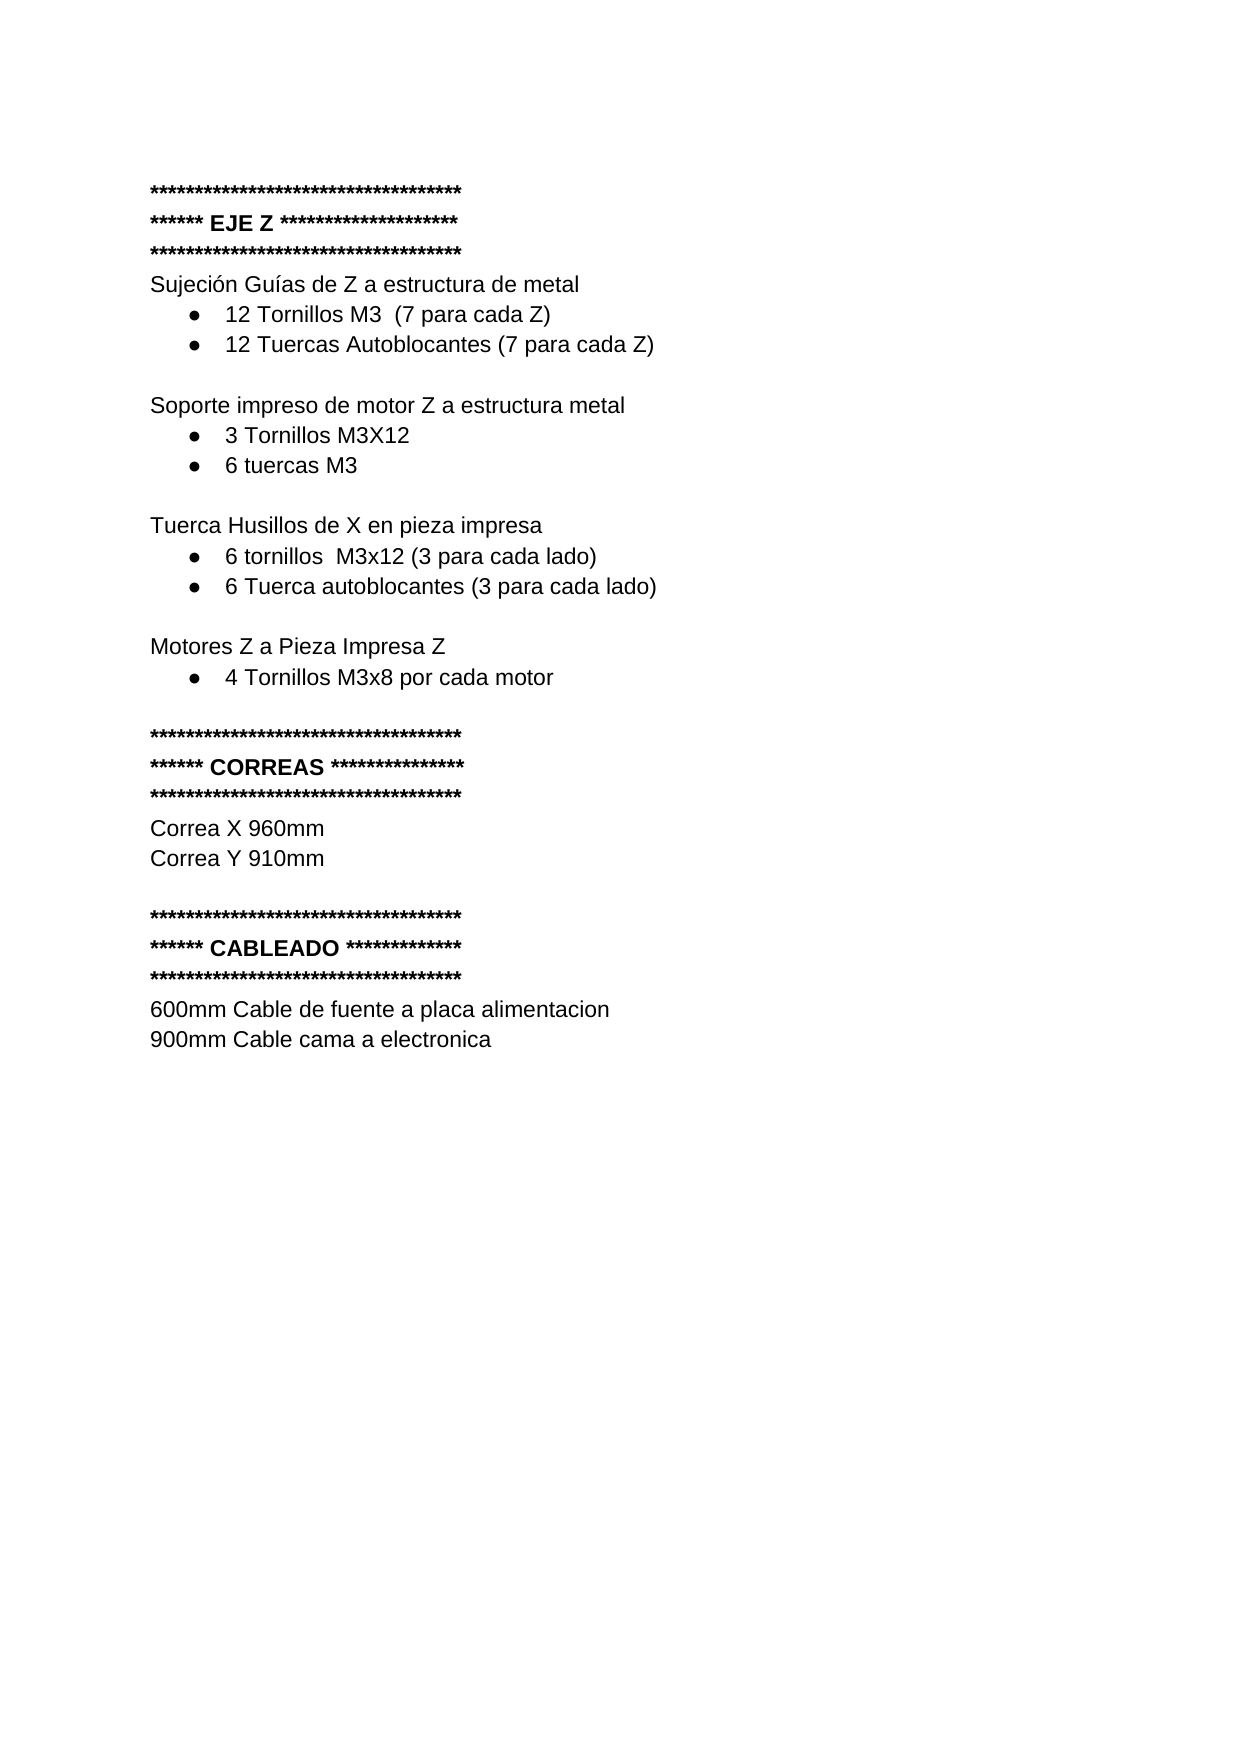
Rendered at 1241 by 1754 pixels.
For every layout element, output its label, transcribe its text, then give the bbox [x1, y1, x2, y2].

text ****** CABLEADO ************* [150, 935, 1090, 962]
text *********************************** [150, 784, 1090, 811]
text ****** EJE Z ******************** [150, 210, 1090, 237]
text Correa X 960mm [150, 814, 1090, 841]
list 6 tuercas M3 [187, 452, 1090, 478]
text *********************************** [150, 966, 1090, 992]
text *********************************** [150, 180, 1090, 207]
text Sujeción Guías de Z a estructura de metal [150, 271, 1090, 297]
text *********************************** [150, 241, 1090, 267]
list 6 Tuerca autoblocantes (3 para cada lado) [187, 573, 1090, 599]
text Motores Z a Pieza Impresa Z [150, 633, 1090, 660]
text 900mm Cable cama a electronica [150, 1026, 1090, 1052]
list 6 tornillos M3x12 (3 para cada lado) [187, 543, 1090, 569]
list 3 Tornillos M3X12 [187, 422, 1090, 448]
list 12 Tuercas Autoblocantes (7 para cada Z) [187, 331, 1090, 358]
list 4 Tornillos M3x8 por cada motor [187, 663, 1090, 690]
text *********************************** [150, 905, 1090, 932]
text Tuerca Husillos de X en pieza impresa [150, 512, 1090, 539]
list 12 Tornillos M3 (7 para cada Z) [187, 301, 1090, 327]
text Correa Y 910mm [150, 845, 1090, 871]
text *********************************** [150, 724, 1090, 750]
text ****** CORREAS *************** [150, 754, 1090, 781]
text 600mm Cable de fuente a placa alimentacion [150, 996, 1090, 1022]
text Soporte impreso de motor Z a estructura metal [150, 392, 1090, 418]
